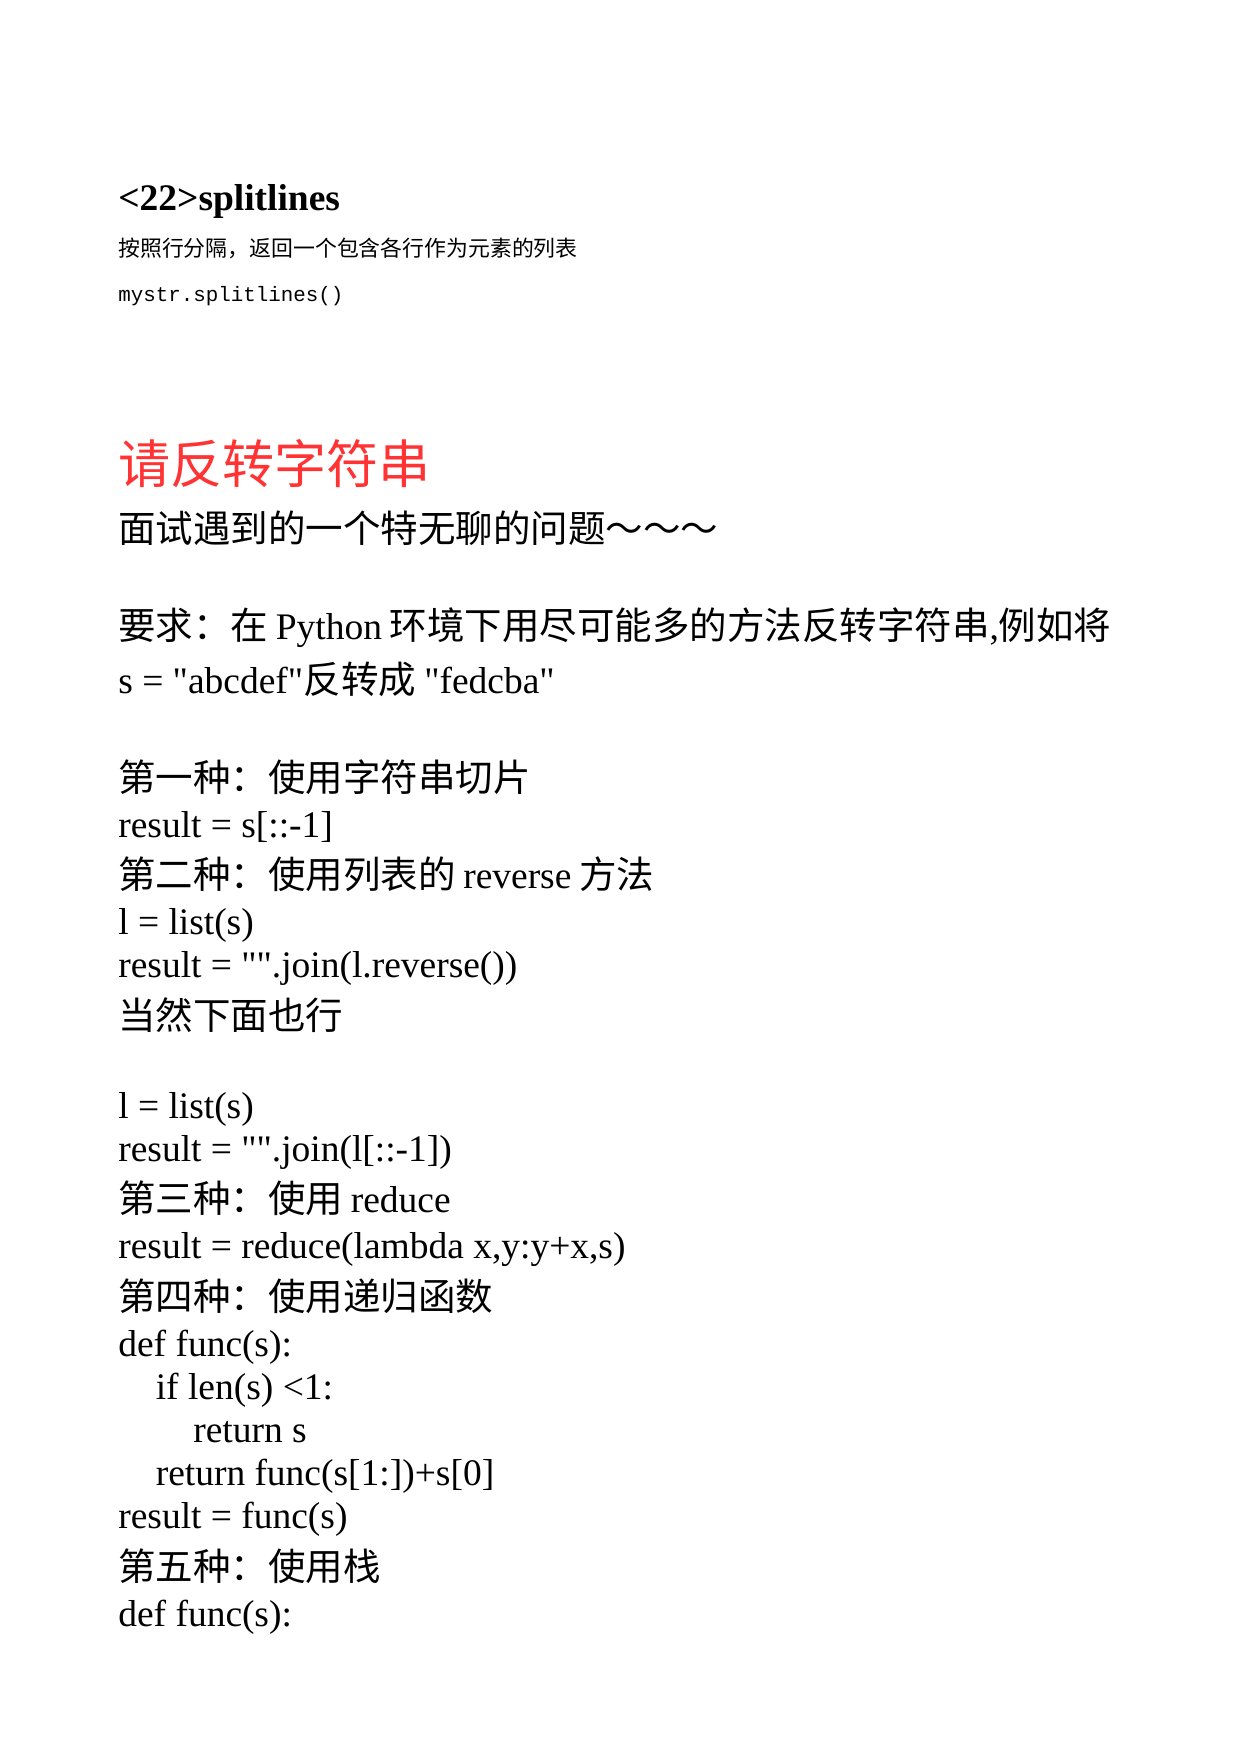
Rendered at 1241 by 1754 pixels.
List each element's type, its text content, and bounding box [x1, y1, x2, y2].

text result = "".join(l[::-1]) [118, 1126, 1122, 1169]
text result = s[::-1] [118, 802, 1122, 845]
text result = func(s) [118, 1493, 1122, 1537]
text result = "".join(l.reverse()) [118, 943, 1122, 986]
text 第五种：使用栈 [118, 1537, 1122, 1591]
text 第四种：使用递归函数 [118, 1267, 1122, 1321]
text if len(s) <1: [118, 1364, 1122, 1407]
text 当然下面也行 [118, 986, 1122, 1040]
text def func(s): [118, 1591, 1122, 1634]
text return func(s[1:])+s[0] [118, 1450, 1122, 1493]
text 第一种：使用字符串切片 [118, 748, 1122, 802]
text 要求：在Python环境下用尽可能多的方法反转字符串,例如将s = "abcdef"反转成 "fedcba" [118, 596, 1122, 705]
text 按照行分隔，返回一个包含各行作为元素的列表 [118, 231, 1122, 263]
text result = reduce(lambda x,y:y+x,s) [118, 1224, 1122, 1267]
text l = list(s) [118, 1083, 1122, 1126]
text return s [118, 1407, 1122, 1450]
text 第二种：使用列表的reverse方法 [118, 845, 1122, 899]
text 第三种：使用reduce [118, 1169, 1122, 1224]
text def func(s): [118, 1321, 1122, 1364]
text l = list(s) [118, 899, 1122, 943]
text 请反转字符串 [118, 423, 1122, 499]
text 面试遇到的一个特无聊的问题～～～ [118, 499, 1122, 553]
text mystr.splitlines() [118, 284, 1122, 308]
subtitle <22>splitlines [118, 176, 1122, 219]
